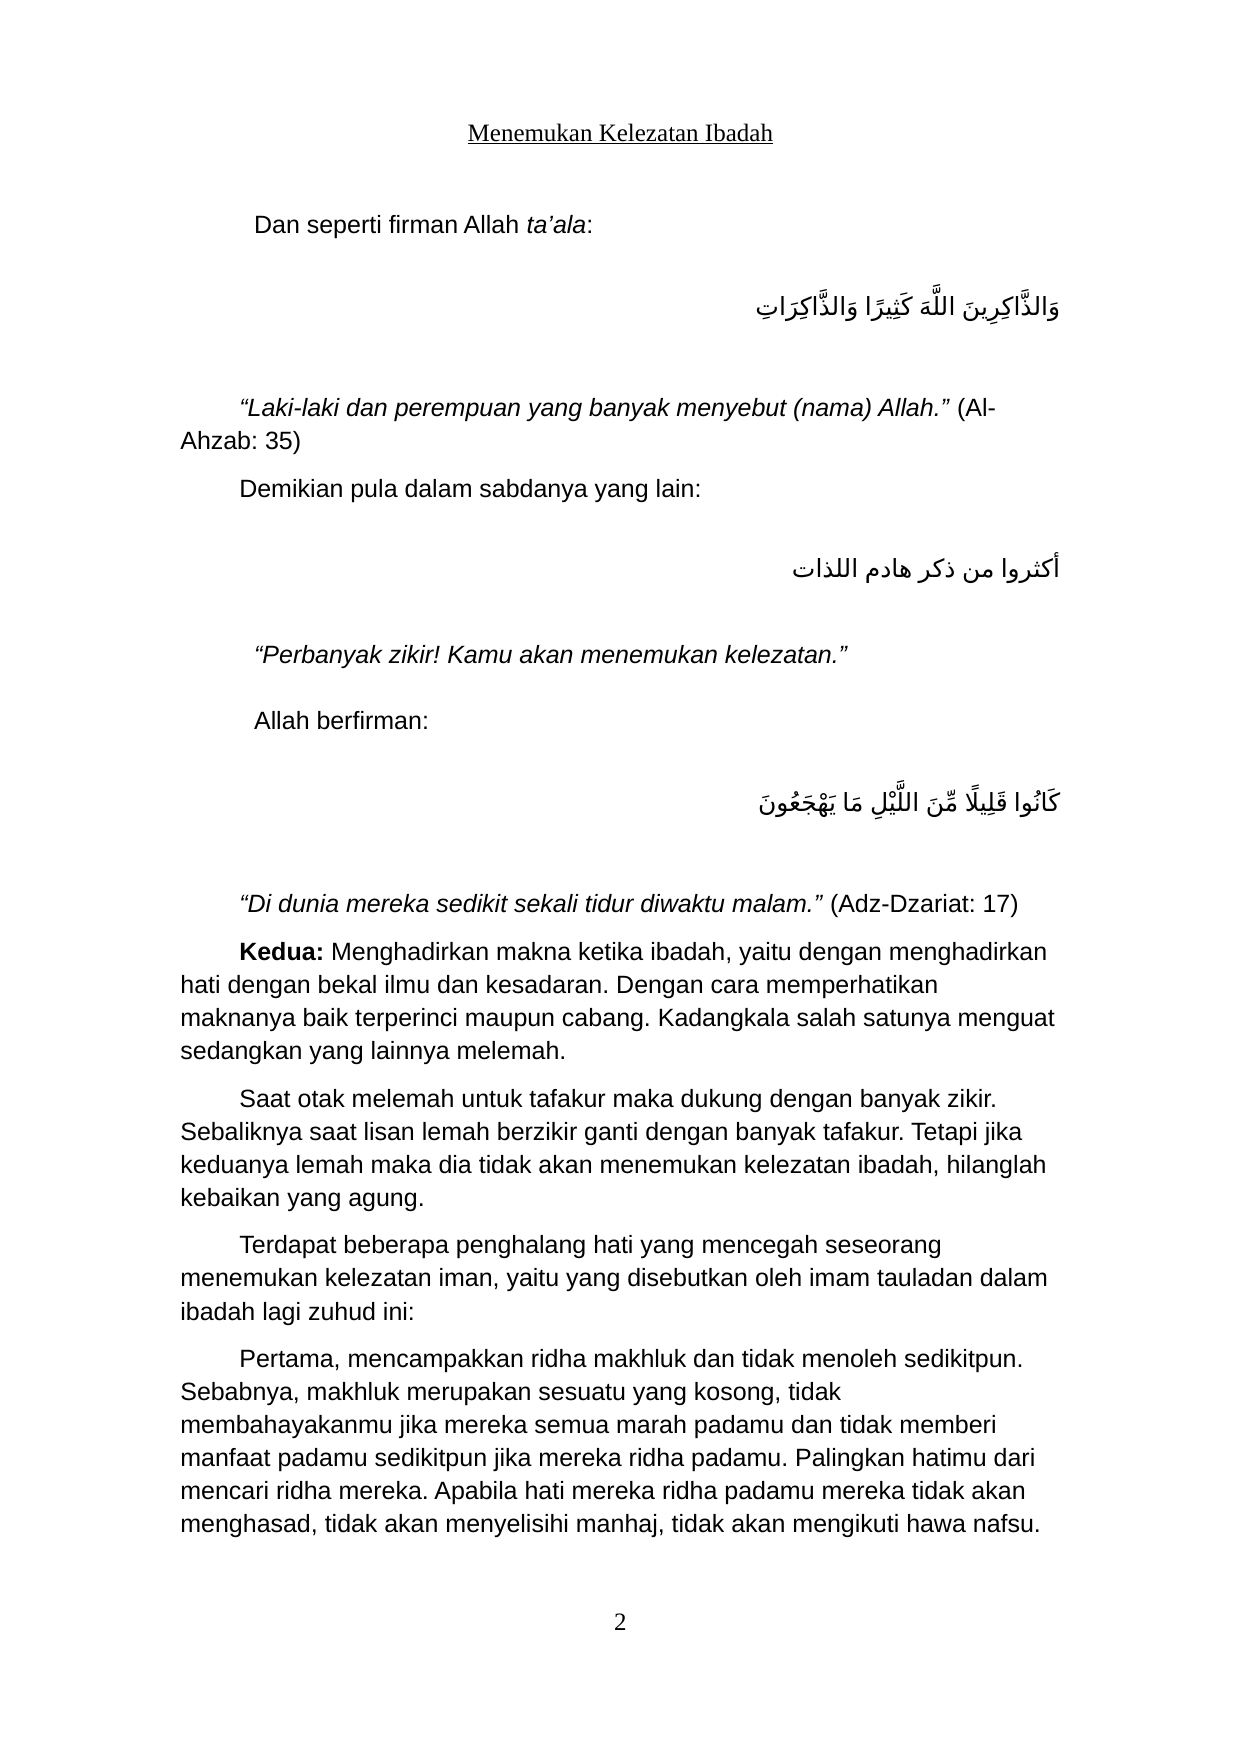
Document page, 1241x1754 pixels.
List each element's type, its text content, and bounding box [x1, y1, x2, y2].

text كَانُوا قَلِيلًا مِّنَ اللَّيْلِ مَا يَهْجَعُونَ [180, 754, 1060, 821]
text “Laki-laki dan perempuan yang banyak menyebut (nama) Allah.” (Al-Ahzab: 35) [180, 393, 1060, 454]
text Demikian pula dalam sabdanya yang lain: [180, 474, 1060, 502]
text Terdapat beberapa penghalang hati yang mencegah seseorang menemukan kelezatan iman, yaitu yang disebutkan oleh imam tauladan dalam ibadah lagi zuhud ini: [180, 1230, 1060, 1325]
text “Perbanyak zikir! Kamu akan menemukan kelezatan.” Allah berfirman: [180, 607, 1060, 735]
text Kedua: Menghadirkan makna ketika ibadah, yaitu dengan menghadirkan hati dengan bekal ilmu dan kesadaran. Dengan cara memperhatikan maknanya baik terperinci maupun cabang. Kadangkala salah satunya menguat sedangkan yang lainnya melemah. [180, 937, 1060, 1064]
text Pertama, mencampakkan ridha makhluk dan tidak menoleh sedikitpun. Sebabnya, makhluk merupakan sesuatu yang kosong, tidak membahayakanmu jika mereka semua marah padamu dan tidak memberi manfaat padamu sedikitpun jika mereka ridha padamu. Palingkan hatimu dari mencari ridha mereka. Apabila hati mereka ridha padamu mereka tidak akan menghasad, tidak akan menyelisihi manhaj, tidak akan mengikuti hawa nafsu. [180, 1344, 1060, 1538]
text أكثروا من ذكر هادم اللذات [180, 521, 1060, 588]
text وَالذَّاكِرِينَ اللَّهَ كَثِيرًا وَالذَّاكِرَاتِ [180, 258, 1060, 325]
text Dan seperti firman Allah ta’ala: [180, 177, 1060, 239]
text Saat otak melemah untuk tafakur maka dukung dengan banyak zikir. Sebaliknya saat lisan lemah berzikir ganti dengan banyak tafakur. Tetapi jika keduanya lemah maka dia tidak akan menemukan kelezatan ibadah, hilanglah kebaikan yang agung. [180, 1083, 1060, 1211]
text “Di dunia mereka sedikit sekali tidur diwaktu malam.” (Adz-Dzariat: 17) [180, 889, 1060, 918]
